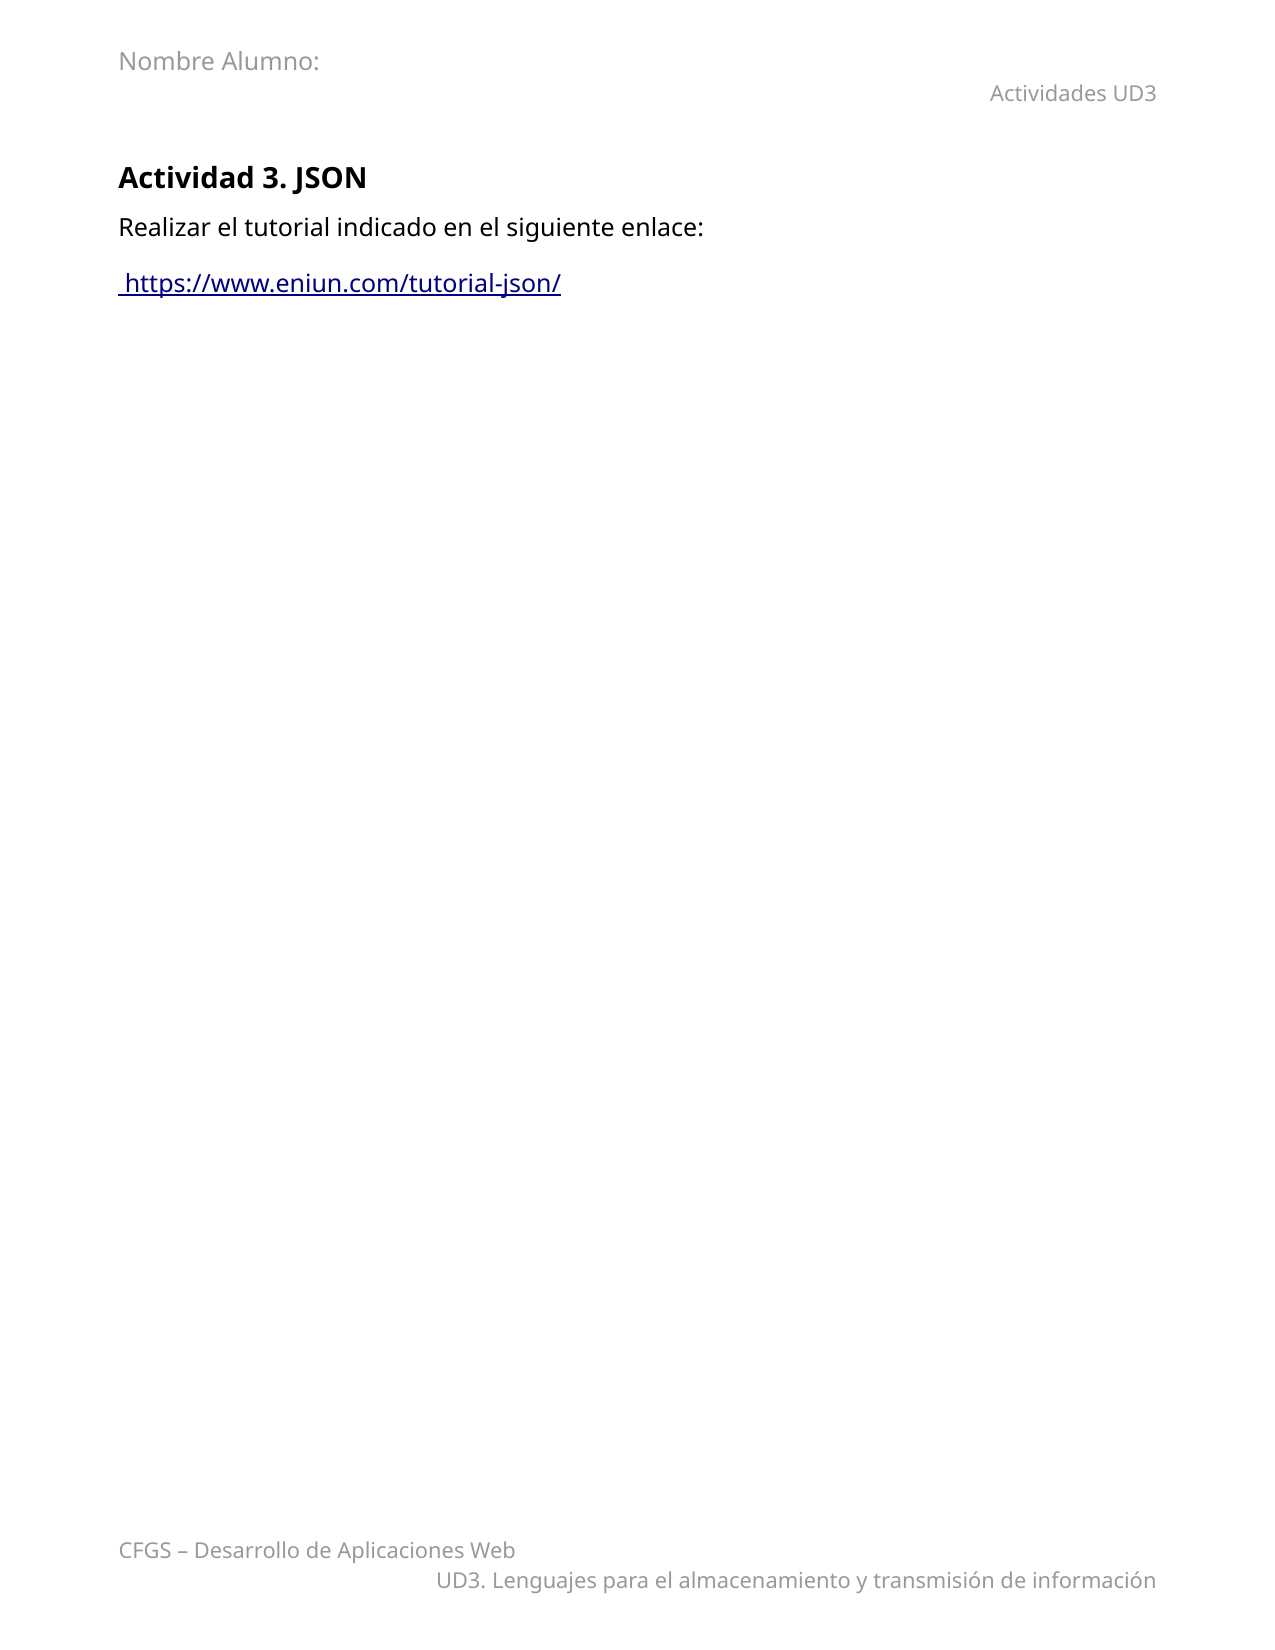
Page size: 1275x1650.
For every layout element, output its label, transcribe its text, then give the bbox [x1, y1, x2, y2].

subtitle Actividad 3. JSON [118, 158, 1157, 197]
text Realizar el tutorial indicado en el siguiente enlace: [118, 210, 1157, 244]
text https://www.eniun.com/tutorial-json/ [118, 265, 1157, 299]
